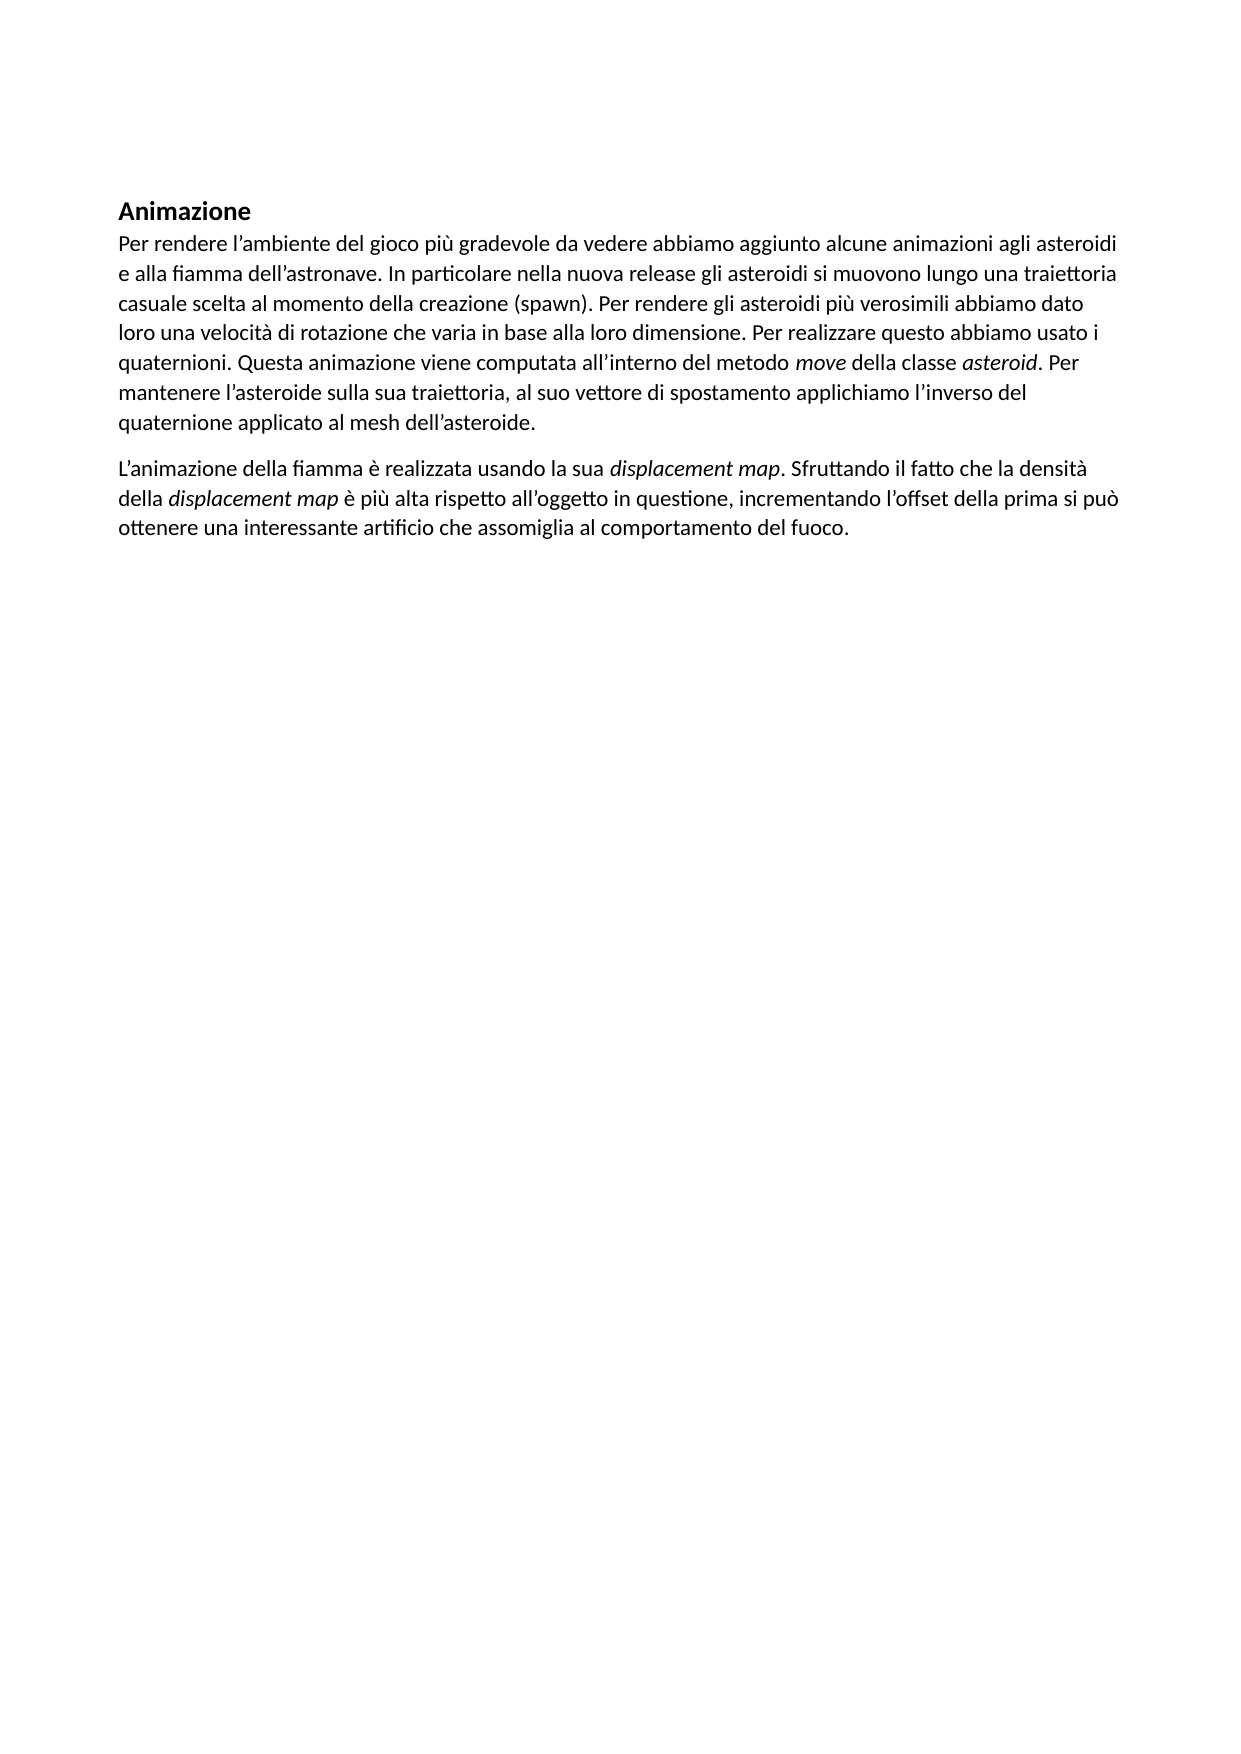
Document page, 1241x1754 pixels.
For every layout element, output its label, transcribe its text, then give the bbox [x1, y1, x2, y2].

text Per rendere l’ambiente del gioco più gradevole da vedere abbiamo aggiunto alcune animazioni agli asteroidi e alla fiamma dell’astronave. In particolare nella nuova release gli asteroidi si muovono lungo una traiettoria casuale scelta al momento della creazione (spawn). Per rendere gli asteroidi più verosimili abbiamo dato loro una velocità di rotazione che varia in base alla loro dimensione. Per realizzare questo abbiamo usato i quaternioni. Questa animazione viene computata all’interno del metodo move della classe asteroid. Per mantenere l’asteroide sulla sua traiettoria, al suo vettore di spostamento applichiamo l’inverso del quaternione applicato al mesh dell’asteroide. [118, 229, 1122, 436]
text L’animazione della fiamma è realizzata usando la sua displacement map. Sfruttando il fatto che la densità della displacement map è più alta rispetto all’oggetto in questione, incrementando l’offset della prima si può ottenere una interessante artificio che assomiglia al comportamento del fuoco. [118, 454, 1122, 541]
text Animazione [118, 194, 1122, 227]
